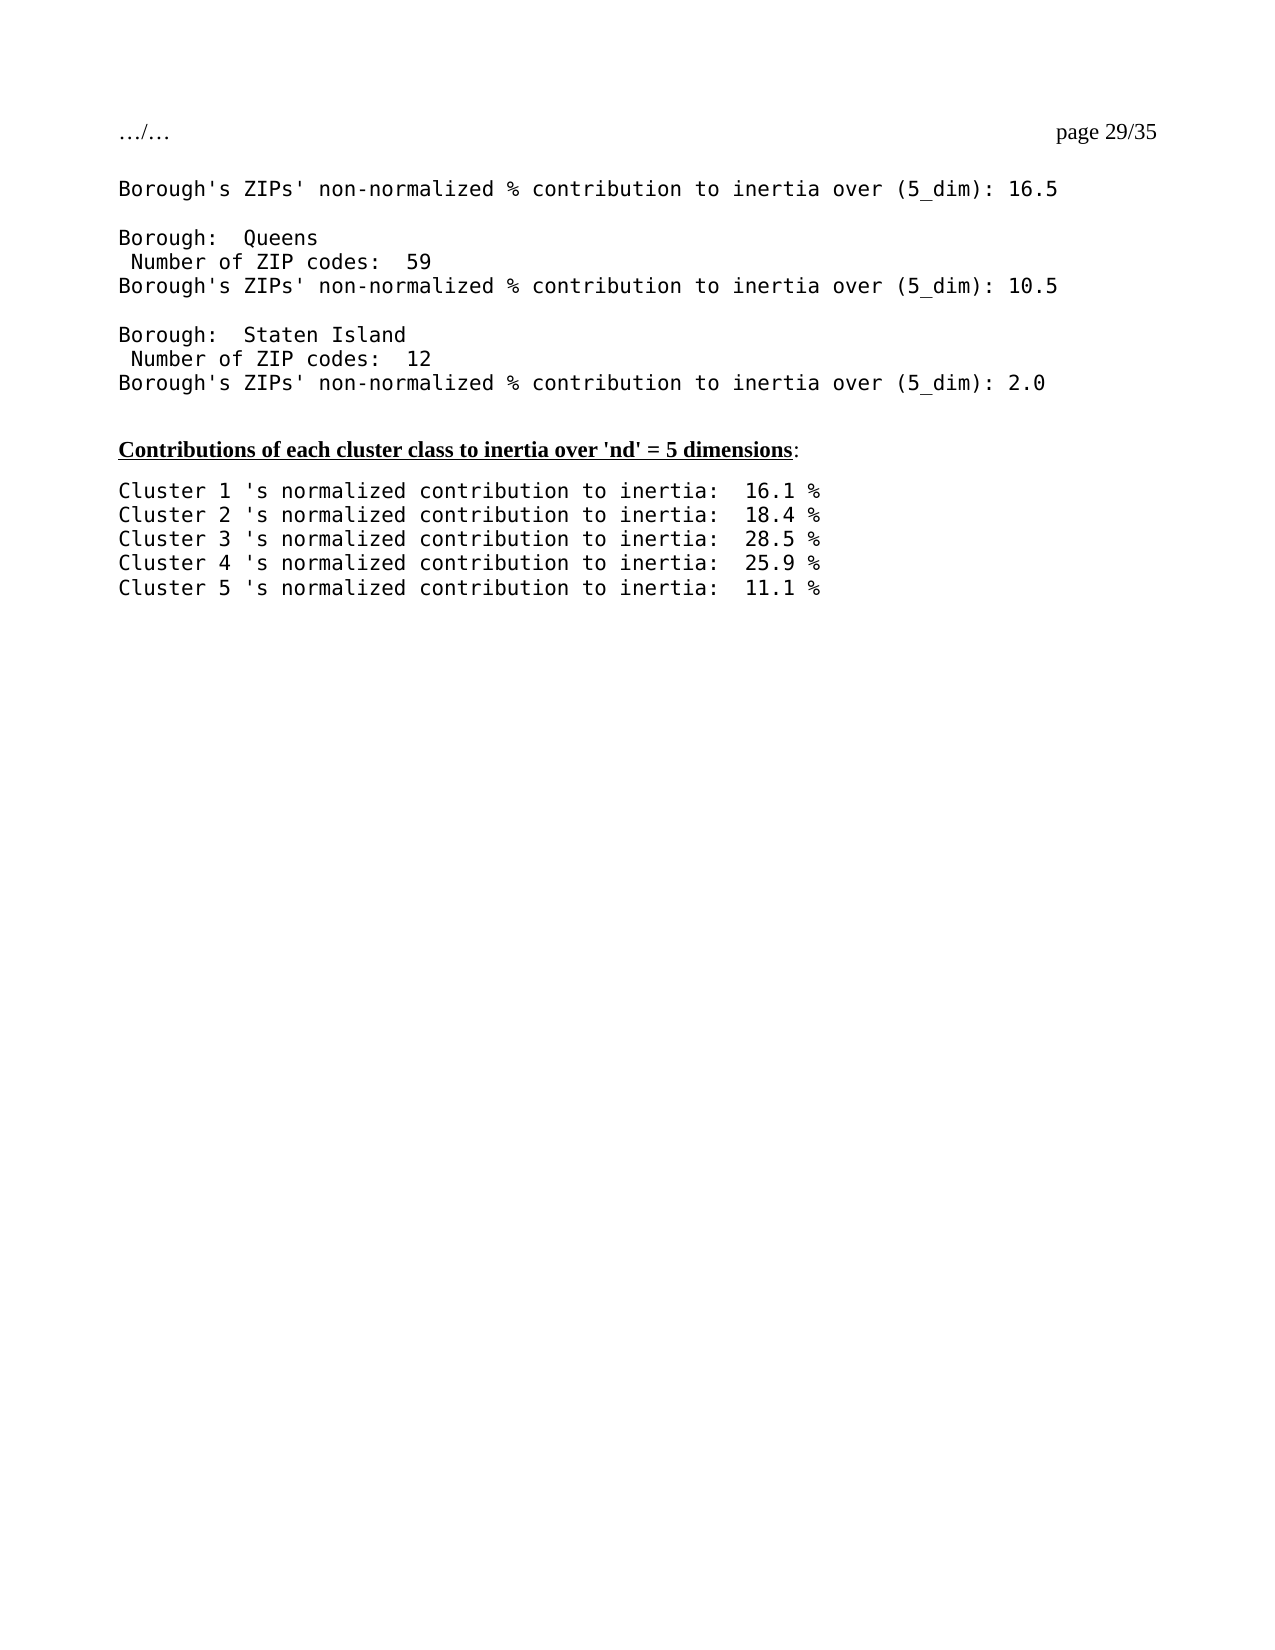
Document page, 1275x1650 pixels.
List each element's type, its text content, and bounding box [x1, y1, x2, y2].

text Contributions of each cluster class to inertia over 'nd' = 5 dimensions: [118, 436, 1157, 462]
text Cluster 3 's normalized contribution to inertia: 28.5 % [118, 527, 1157, 551]
text Number of ZIP codes: 59 [118, 250, 1157, 274]
text Borough: Staten Island [118, 323, 1157, 347]
text Number of ZIP codes: 12 [118, 347, 1157, 371]
text Borough's ZIPs' non-normalized % contribution to inertia over (5_dim): 2.0 [118, 371, 1157, 396]
text Cluster 5 's normalized contribution to inertia: 11.1 % [118, 576, 1157, 600]
text Cluster 2 's normalized contribution to inertia: 18.4 % [118, 503, 1157, 527]
text Cluster 1 's normalized contribution to inertia: 16.1 % [118, 479, 1157, 503]
text Borough's ZIPs' non-normalized % contribution to inertia over (5_dim): 10.5 [118, 274, 1157, 298]
text Borough: Queens [118, 226, 1157, 250]
text Cluster 4 's normalized contribution to inertia: 25.9 % [118, 551, 1157, 576]
text Borough's ZIPs' non-normalized % contribution to inertia over (5_dim): 16.5 [118, 177, 1157, 201]
